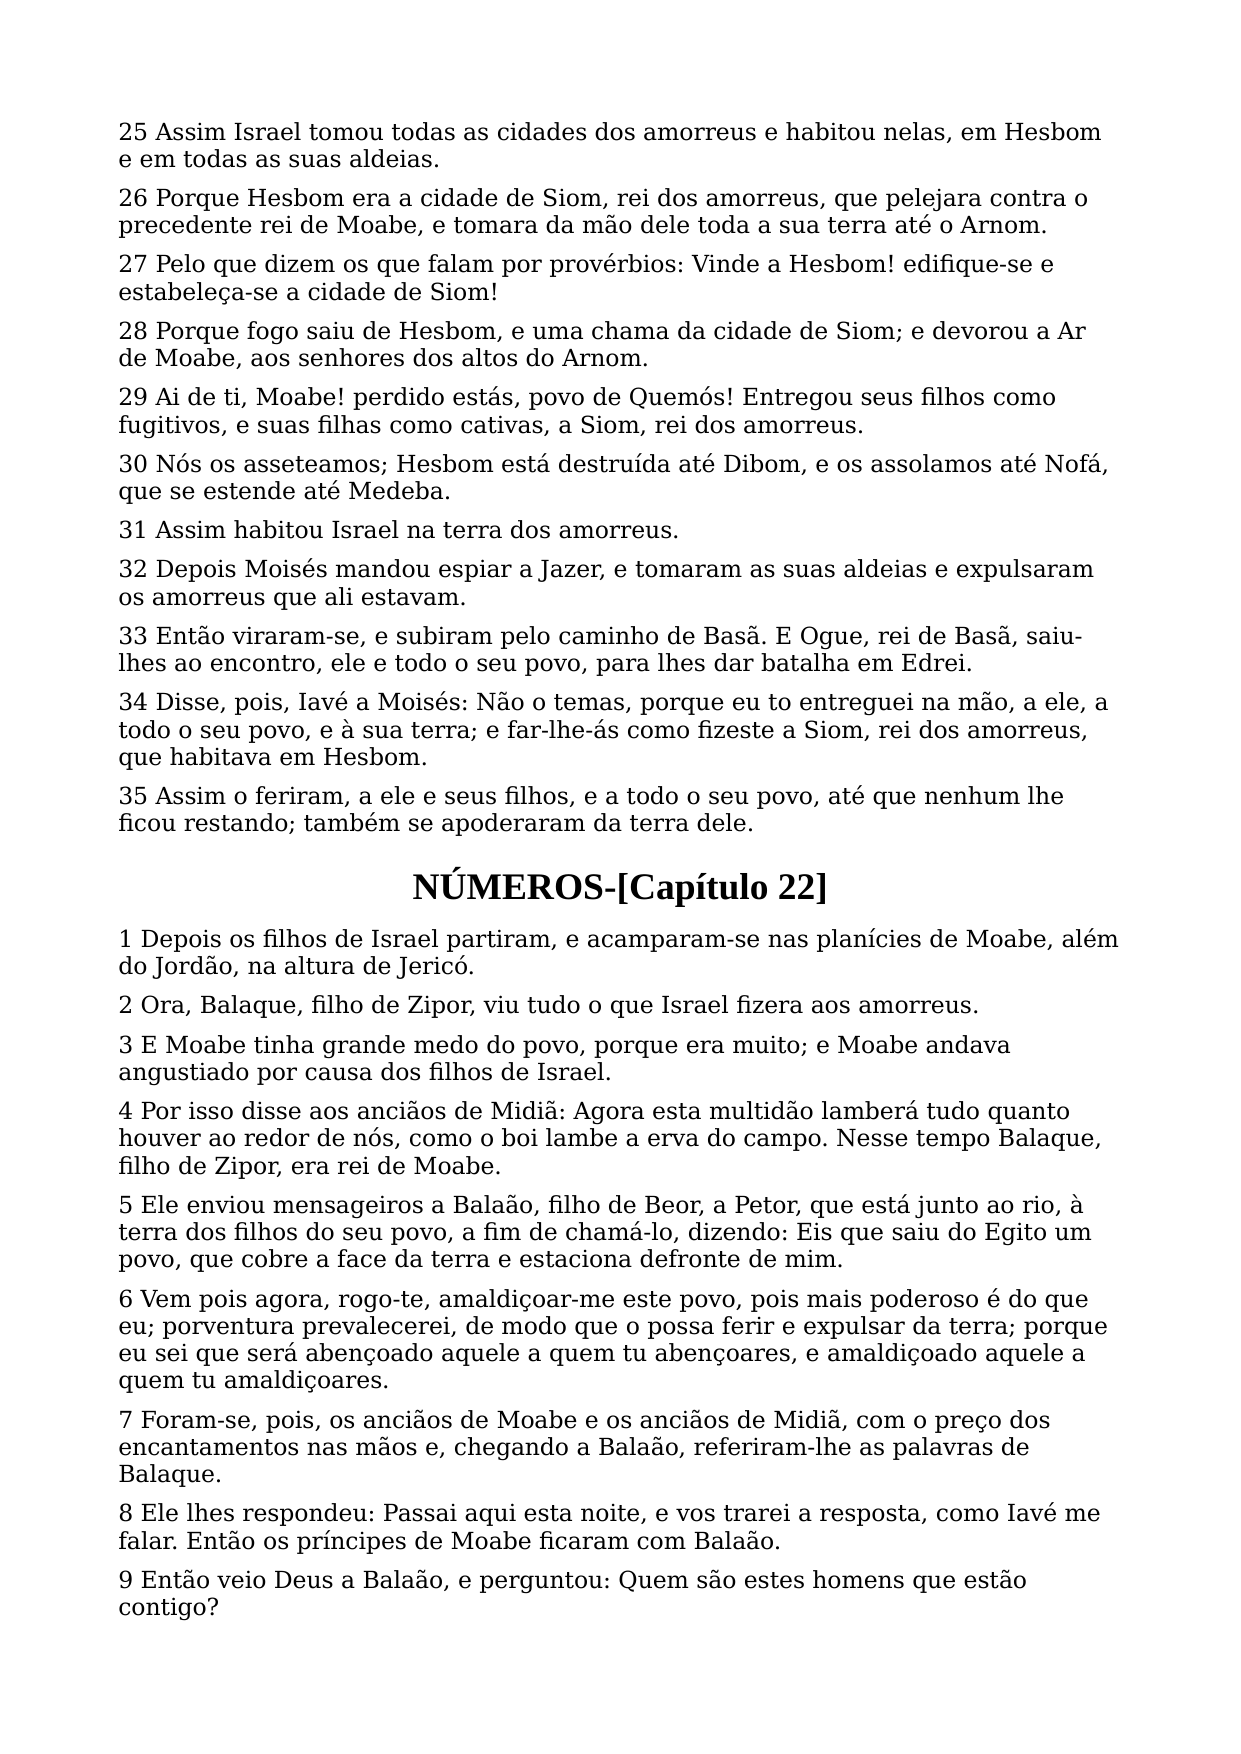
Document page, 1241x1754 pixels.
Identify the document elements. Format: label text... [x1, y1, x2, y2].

text 8 Ele lhes respondeu: Passai aqui esta noite, e vos trarei a resposta, como Iavé me falar. Então os príncipes de Moabe ficaram com Balaão. [118, 1500, 1122, 1554]
text 4 Por isso disse aos anciãos de Midiã: Agora esta multidão lamberá tudo quanto houver ao redor de nós, como o boi lambe a erva do campo. Nesse tempo Balaque, filho de Zipor, era rei de Moabe. [118, 1098, 1122, 1179]
text 35 Assim o feriram, a ele e seus filhos, e a todo o seu povo, até que nenhum lhe ficou restando; também se apoderaram da terra dele. [118, 783, 1122, 837]
text 34 Disse, pois, Iavé a Moisés: Não o temas, porque eu to entreguei na mão, a ele, a todo o seu povo, e à sua terra; e far-lhe-ás como fizeste a Siom, rei dos amorreus, que habitava em Hesbom. [118, 689, 1122, 771]
text 3 E Moabe tinha grande medo do povo, porque era muito; e Moabe andava angustiado por causa dos filhos de Israel. [118, 1031, 1122, 1086]
text 5 Ele enviou mensageiros a Balaão, filho de Beor, a Petor, que está junto ao rio, à terra dos filhos do seu povo, a fim de chamá-lo, dizendo: Eis que saiu do Egito um povo, que cobre a face da terra e estaciona defronte de mim. [118, 1191, 1122, 1273]
text 29 Ai de ti, Moabe! perdido estás, povo de Quemós! Entregou seus filhos como fugitivos, e suas filhas como cativas, a Siom, rei dos amorreus. [118, 384, 1122, 438]
text 26 Porque Hesbom era a cidade de Siom, rei dos amorreus, que pelejara contra o precedente rei de Moabe, e tomara da mão dele toda a sua terra até o Arnom. [118, 184, 1122, 239]
text 1 Depois os filhos de Israel partiram, e acamparam-se nas planícies de Moabe, além do Jordão, na altura de Jericó. [118, 926, 1122, 980]
text 28 Porque fogo saiu de Hesbom, e uma chama da cidade de Siom; e devorou a Ar de Moabe, aos senhores dos altos do Arnom. [118, 317, 1122, 372]
text 33 Então viraram-se, e subiram pelo caminho de Basã. E Ogue, rei de Basã, saiu-lhes ao encontro, ele e todo o seu povo, para lhes dar batalha em Edrei. [118, 622, 1122, 677]
text 6 Vem pois agora, rogo-te, amaldiçoar-me este povo, pois mais poderoso é do que eu; porventura prevalecerei, de modo que o possa ferir e expulsar da terra; porque eu sei que será abençoado aquele a quem tu abençoares, e amaldiçoado aquele a quem tu amaldiçoares. [118, 1285, 1122, 1394]
text 2 Ora, Balaque, filho de Zipor, viu tudo o que Israel fizera aos amorreus. [118, 992, 1122, 1019]
text 7 Foram-se, pois, os anciãos de Moabe e os anciãos de Midiã, com o preço dos encantamentos nas mãos e, chegando a Balaão, referiram-lhe as palavras de Balaque. [118, 1406, 1122, 1488]
subtitle NÚMEROS-[Capítulo 22] [118, 864, 1122, 907]
text 32 Depois Moisés mandou espiar a Jazer, e tomaram as suas aldeias e expulsaram os amorreus que ali estavam. [118, 556, 1122, 611]
text 25 Assim Israel tomou todas as cidades dos amorreus e habitou nelas, em Hesbom e em todas as suas aldeias. [118, 118, 1122, 173]
text 9 Então veio Deus a Balaão, e perguntou: Quem são estes homens que estão contigo? [118, 1566, 1122, 1621]
text 31 Assim habitou Israel na terra dos amorreus. [118, 517, 1122, 544]
text 27 Pelo que dizem os que falam por provérbios: Vinde a Hesbom! edifique-se e estabeleça-se a cidade de Siom! [118, 251, 1122, 306]
text 30 Nós os asseteamos; Hesbom está destruída até Dibom, e os assolamos até Nofá, que se estende até Medeba. [118, 450, 1122, 505]
